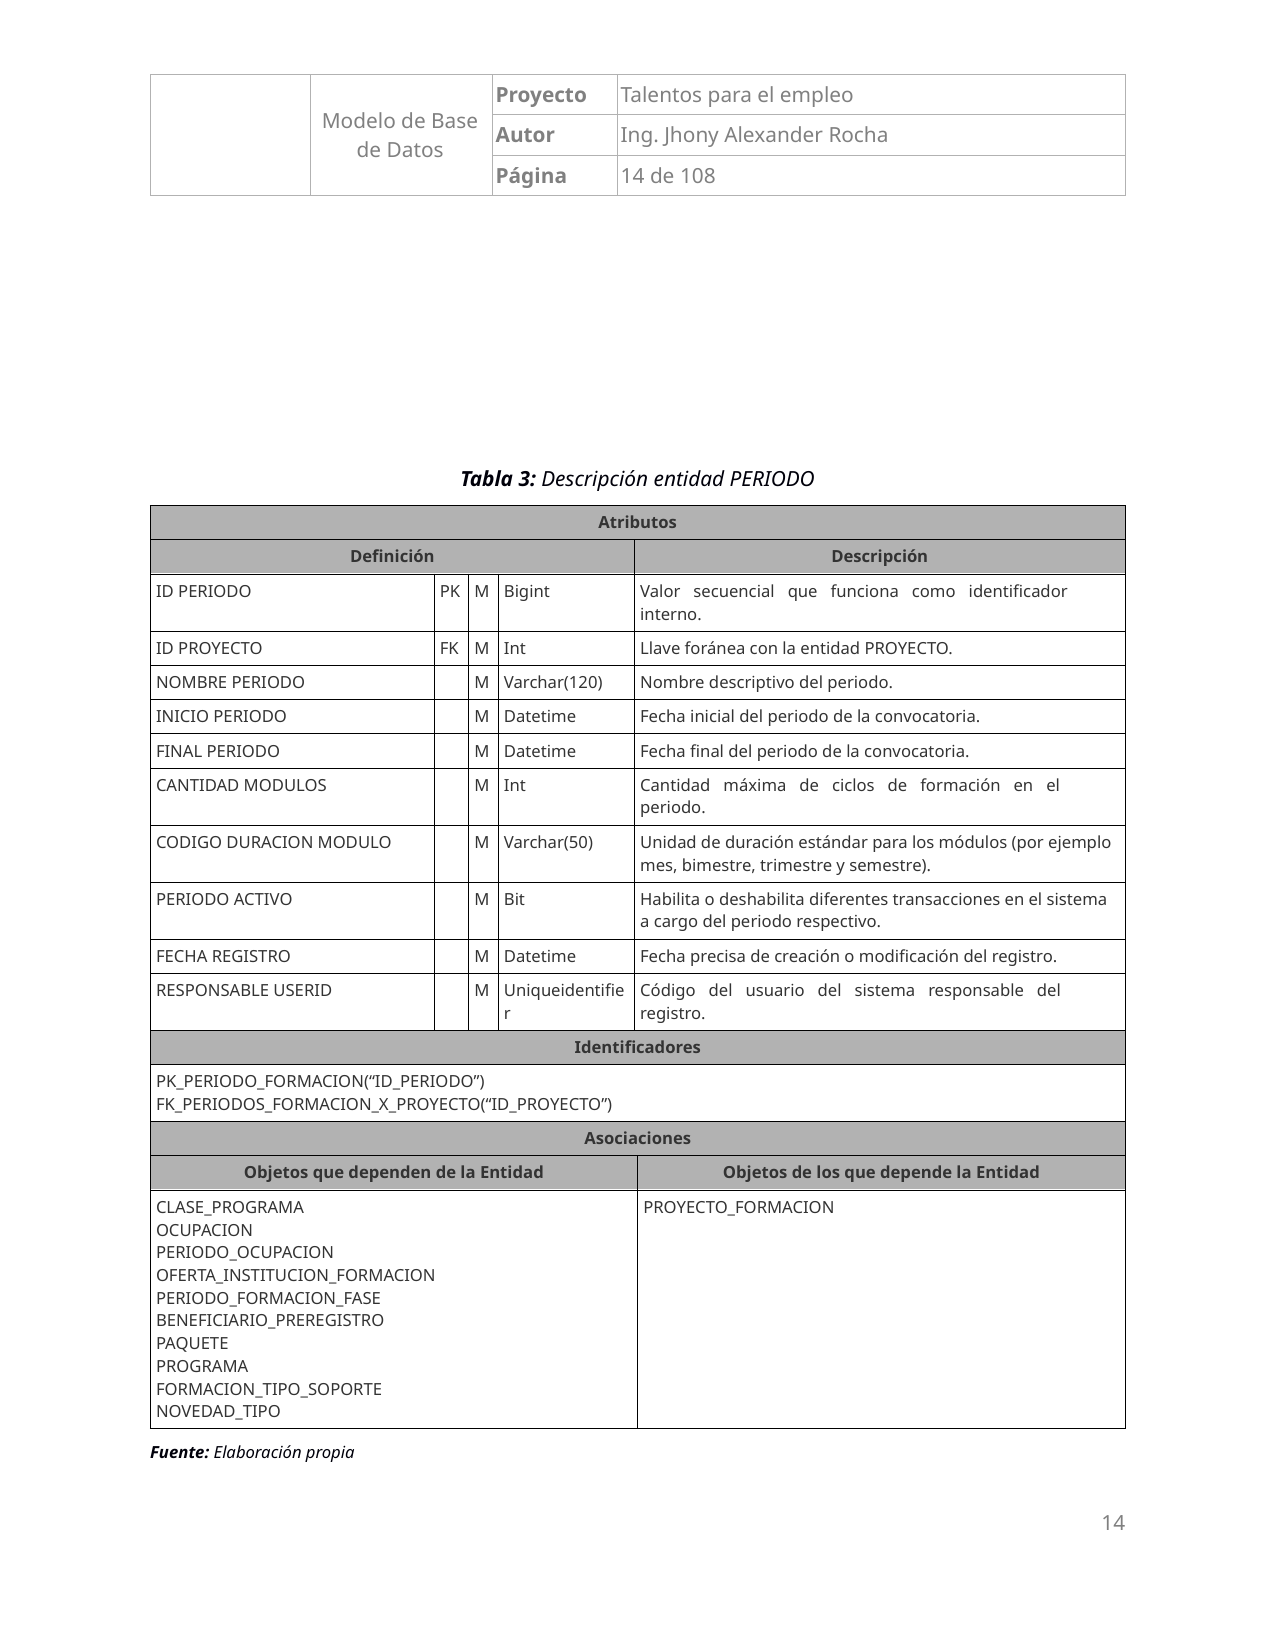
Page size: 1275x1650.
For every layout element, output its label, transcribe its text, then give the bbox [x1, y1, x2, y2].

table_cell Varchar(50) [499, 826, 634, 882]
table_header Atributos [151, 506, 1125, 539]
table_cell PERIODO ACTIVO [151, 883, 434, 938]
table_cell [435, 826, 468, 882]
table_cell [435, 666, 468, 699]
table_cell CANTIDAD MODULOS [151, 769, 434, 824]
table_cell [435, 974, 468, 1030]
table_cell Int [499, 769, 634, 824]
table_cell RESPONSABLE USERID [151, 974, 434, 1030]
table_cell [435, 734, 468, 768]
table_cell Datetime [499, 940, 634, 973]
table_cell ID PERIODO [151, 575, 434, 631]
text Tabla 3: Descripción entidad PERIODO [150, 464, 1125, 492]
table_cell NOMBRE PERIODO [151, 666, 434, 699]
table_cell M [469, 940, 498, 973]
table_cell Llave foránea con la entidad PROYECTO. [635, 632, 1125, 665]
table_cell Varchar(120) [499, 666, 634, 699]
table_cell M [469, 826, 498, 882]
table_cell Bigint [499, 575, 634, 631]
table_cell Objetos de los que depende la Entidad [638, 1156, 1125, 1189]
table_cell M [469, 575, 498, 631]
table_cell Fecha precisa de creación o modificación del registro. [635, 940, 1125, 973]
table_cell Código del usuario del sistema responsable del registro. [635, 974, 1125, 1030]
text Fuente: Elaboración propia [150, 1441, 1125, 1463]
table_cell Nombre descriptivo del periodo. [635, 666, 1125, 699]
table_cell Objetos que dependen de la Entidad [151, 1156, 637, 1189]
table_cell [435, 883, 468, 938]
table_cell M [469, 700, 498, 733]
table_cell Fecha final del periodo de la convocatoria. [635, 734, 1125, 768]
table_cell M [469, 734, 498, 768]
table_cell Descripción [635, 540, 1125, 573]
table_cell Asociaciones [151, 1122, 1125, 1155]
table_cell Identificadores [151, 1031, 1125, 1064]
table_cell Unidad de duración estándar para los módulos (por ejemplo mes, bimestre, trimestre y semestre). [635, 826, 1125, 882]
table_cell Bit [499, 883, 634, 938]
table_cell M [469, 632, 498, 665]
table_cell INICIO PERIODO [151, 700, 434, 733]
table_cell Int [499, 632, 634, 665]
table_cell M [469, 666, 498, 699]
table_cell M [469, 769, 498, 824]
table_cell Definición [151, 540, 634, 573]
table_cell FECHA REGISTRO [151, 940, 434, 973]
table_cell M [469, 883, 498, 938]
table_cell CLASE_PROGRAMA OCUPACION PERIODO_OCUPACION OFERTA_INSTITUCION_FORMACION PERIODO_FORMACION_FASE BENEFICIARIO_PREREGISTRO PAQUETE PROGRAMA FORMACION_TIPO_SOPORTE NOVEDAD_TIPO [151, 1191, 637, 1428]
table_cell PK_PERIODO_FORMACION(“ID_PERIODO”) FK_PERIODOS_FORMACION_X_PROYECTO(“ID_PROYECTO”) [151, 1065, 1125, 1121]
table_cell PROYECTO_FORMACION [638, 1191, 1125, 1428]
table_cell Datetime [499, 734, 634, 768]
table_cell FINAL PERIODO [151, 734, 434, 768]
table_cell [435, 769, 468, 824]
table_cell Habilita o deshabilita diferentes transacciones en el sistema a cargo del periodo respectivo. [635, 883, 1125, 938]
table_cell FK [435, 632, 468, 665]
table_cell ID PROYECTO [151, 632, 434, 665]
table_cell Datetime [499, 700, 634, 733]
table_cell [435, 940, 468, 973]
table_cell PK [435, 575, 468, 631]
table_cell Uniqueidentifier [499, 974, 634, 1030]
table_cell M [469, 974, 498, 1030]
table_cell CODIGO DURACION MODULO [151, 826, 434, 882]
table_cell Cantidad máxima de ciclos de formación en el periodo. [635, 769, 1125, 824]
table_cell Valor secuencial que funciona como identificador interno. [635, 575, 1125, 631]
table_cell Fecha inicial del periodo de la convocatoria. [635, 700, 1125, 733]
table_cell [435, 700, 468, 733]
